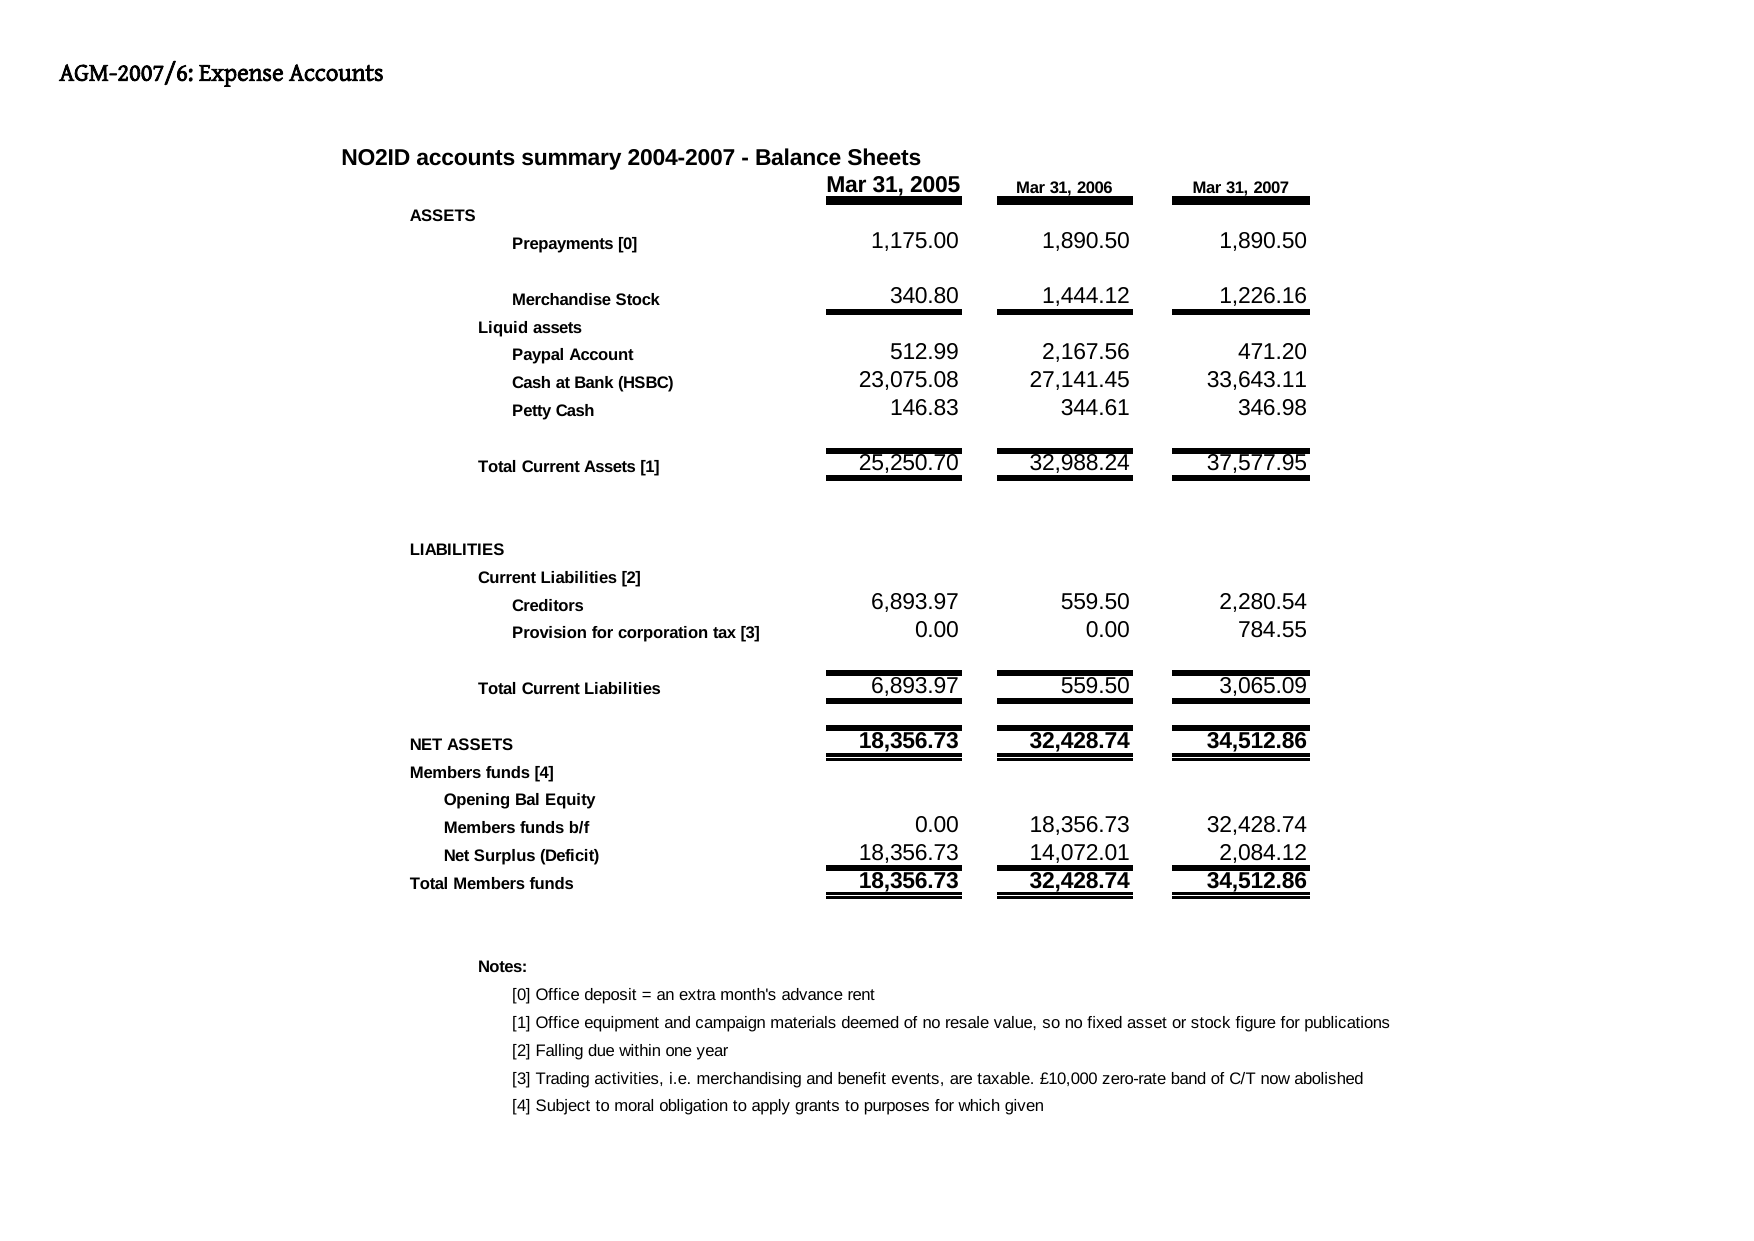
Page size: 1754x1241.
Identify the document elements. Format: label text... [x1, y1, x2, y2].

text AGM-2007/6: Expense Accounts [59, 59, 1610, 87]
